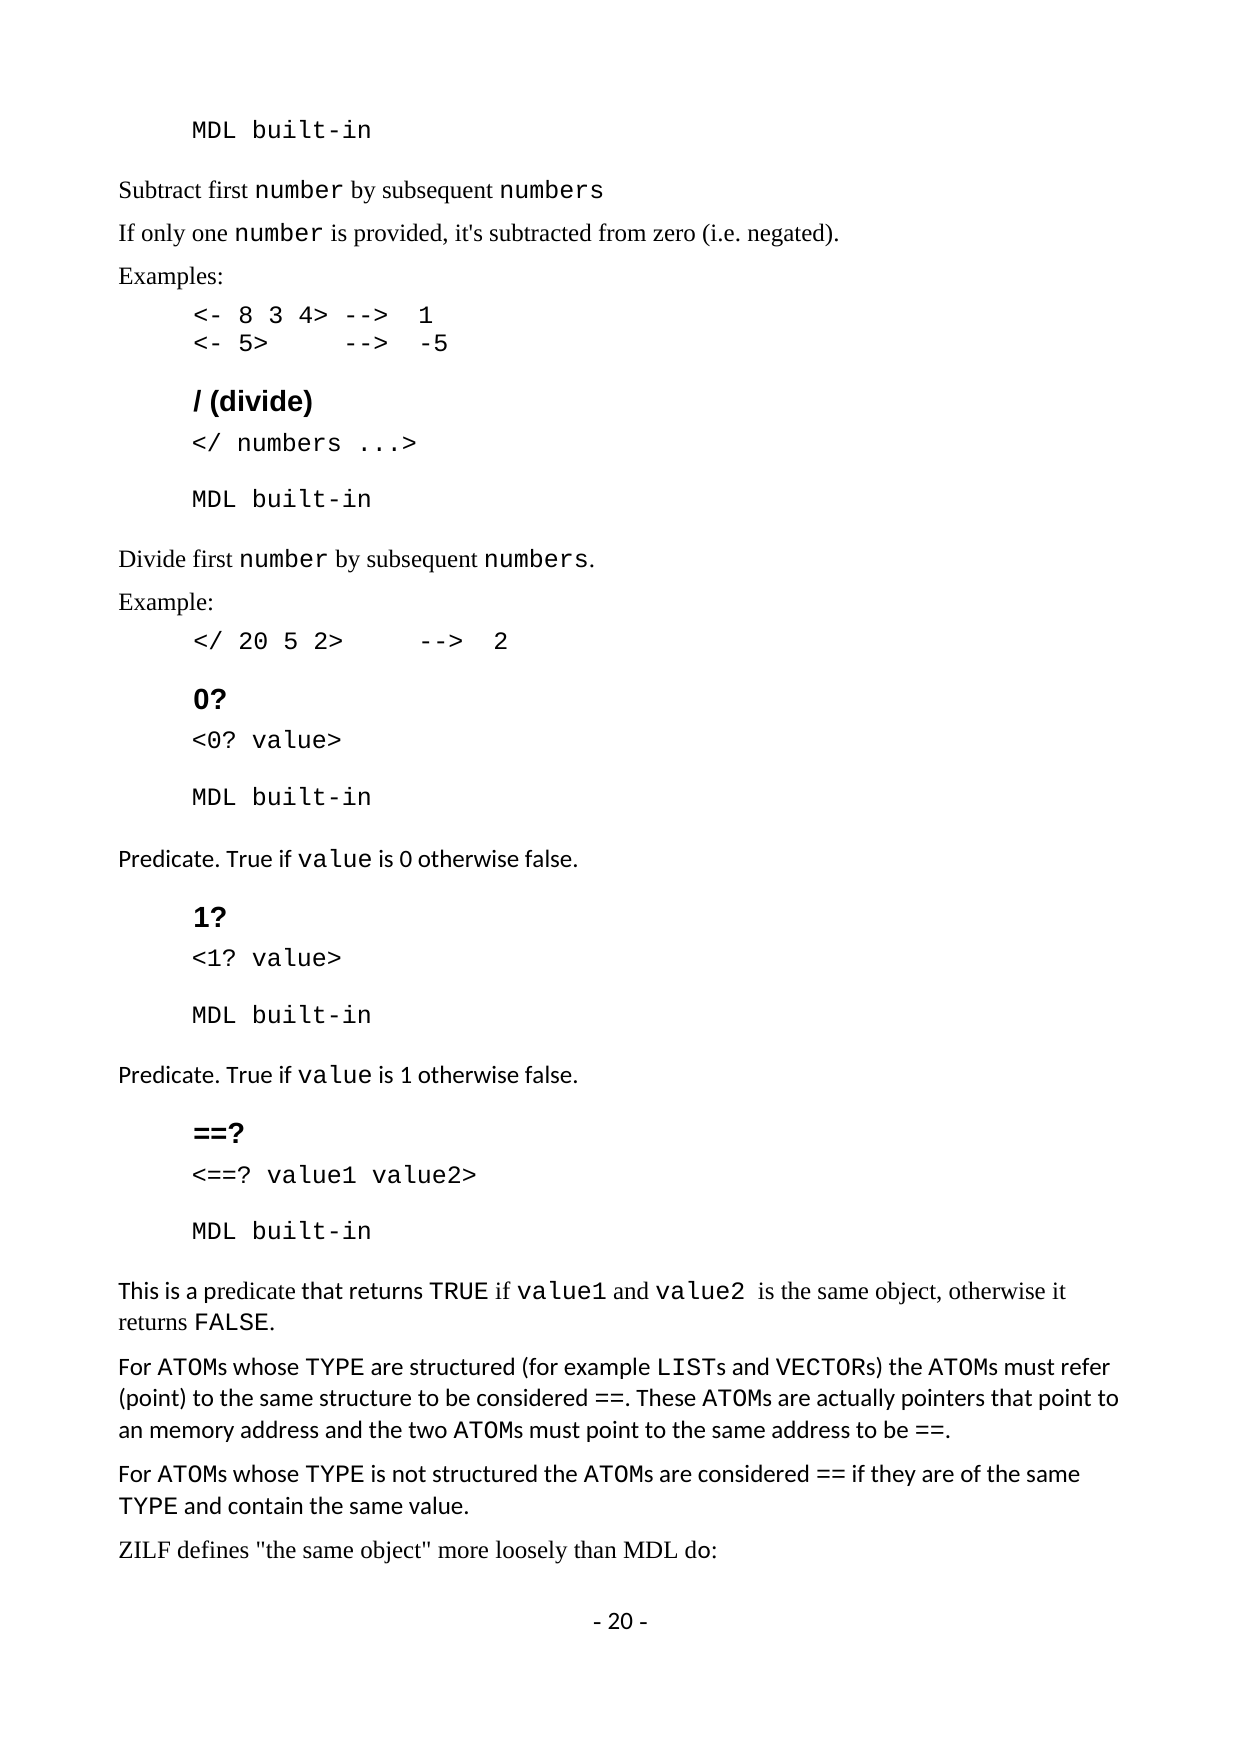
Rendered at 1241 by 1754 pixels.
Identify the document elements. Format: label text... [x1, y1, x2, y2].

text If only one number is provided, it's subtracted from zero (i.e. negated). [118, 218, 1122, 249]
text <1? value> [192, 946, 1122, 974]
text MDL built-in [192, 487, 1122, 515]
text <0? value> [192, 728, 1122, 756]
text ZILF defines "the same object" more loosely than MDL do: [118, 1534, 1122, 1565]
text <- 8 3 4> --> 1 <- 5> --> -5 [118, 303, 1122, 359]
subtitle 1? [118, 900, 1122, 933]
text MDL built-in [192, 118, 1122, 146]
text MDL built-in [192, 1219, 1122, 1247]
text MDL built-in [192, 1003, 1122, 1031]
text For ATOMs whose TYPE are structured (for example LISTs and VECTORs) the ATOMs must refer (point) to the same structure to be considered ==. These ATOMs are actually pointers that point to an memory address and the two ATOMs must point to the same address to be ==. [118, 1351, 1122, 1446]
text Subtract first number by subsequent numbers [118, 175, 1122, 206]
text Examples: [118, 261, 1122, 290]
text MDL built-in [192, 784, 1122, 843]
text For ATOMs whose TYPE is not structured the ATOMs are considered == if they are of the same TYPE and contain the same value. [118, 1458, 1122, 1522]
text Divide first number by subsequent numbers. [118, 544, 1122, 574]
text Example: [118, 587, 1122, 616]
text <==? value1 value2> [192, 1162, 1122, 1191]
subtitle 0? [118, 682, 1122, 715]
subtitle / (divide) [118, 384, 1122, 418]
text </ numbers ...> [192, 430, 1122, 459]
text Predicate. True if value is 1 otherwise false. [118, 1059, 1122, 1091]
text This is a predicate that returns TRUE if value1 and value2 is the same object, otherwise it returns FALSE. [118, 1276, 1122, 1338]
text </ 20 5 2> --> 2 [118, 628, 1122, 657]
text Predicate. True if value is 0 otherwise false. [118, 843, 1122, 875]
subtitle ==? [118, 1116, 1122, 1150]
